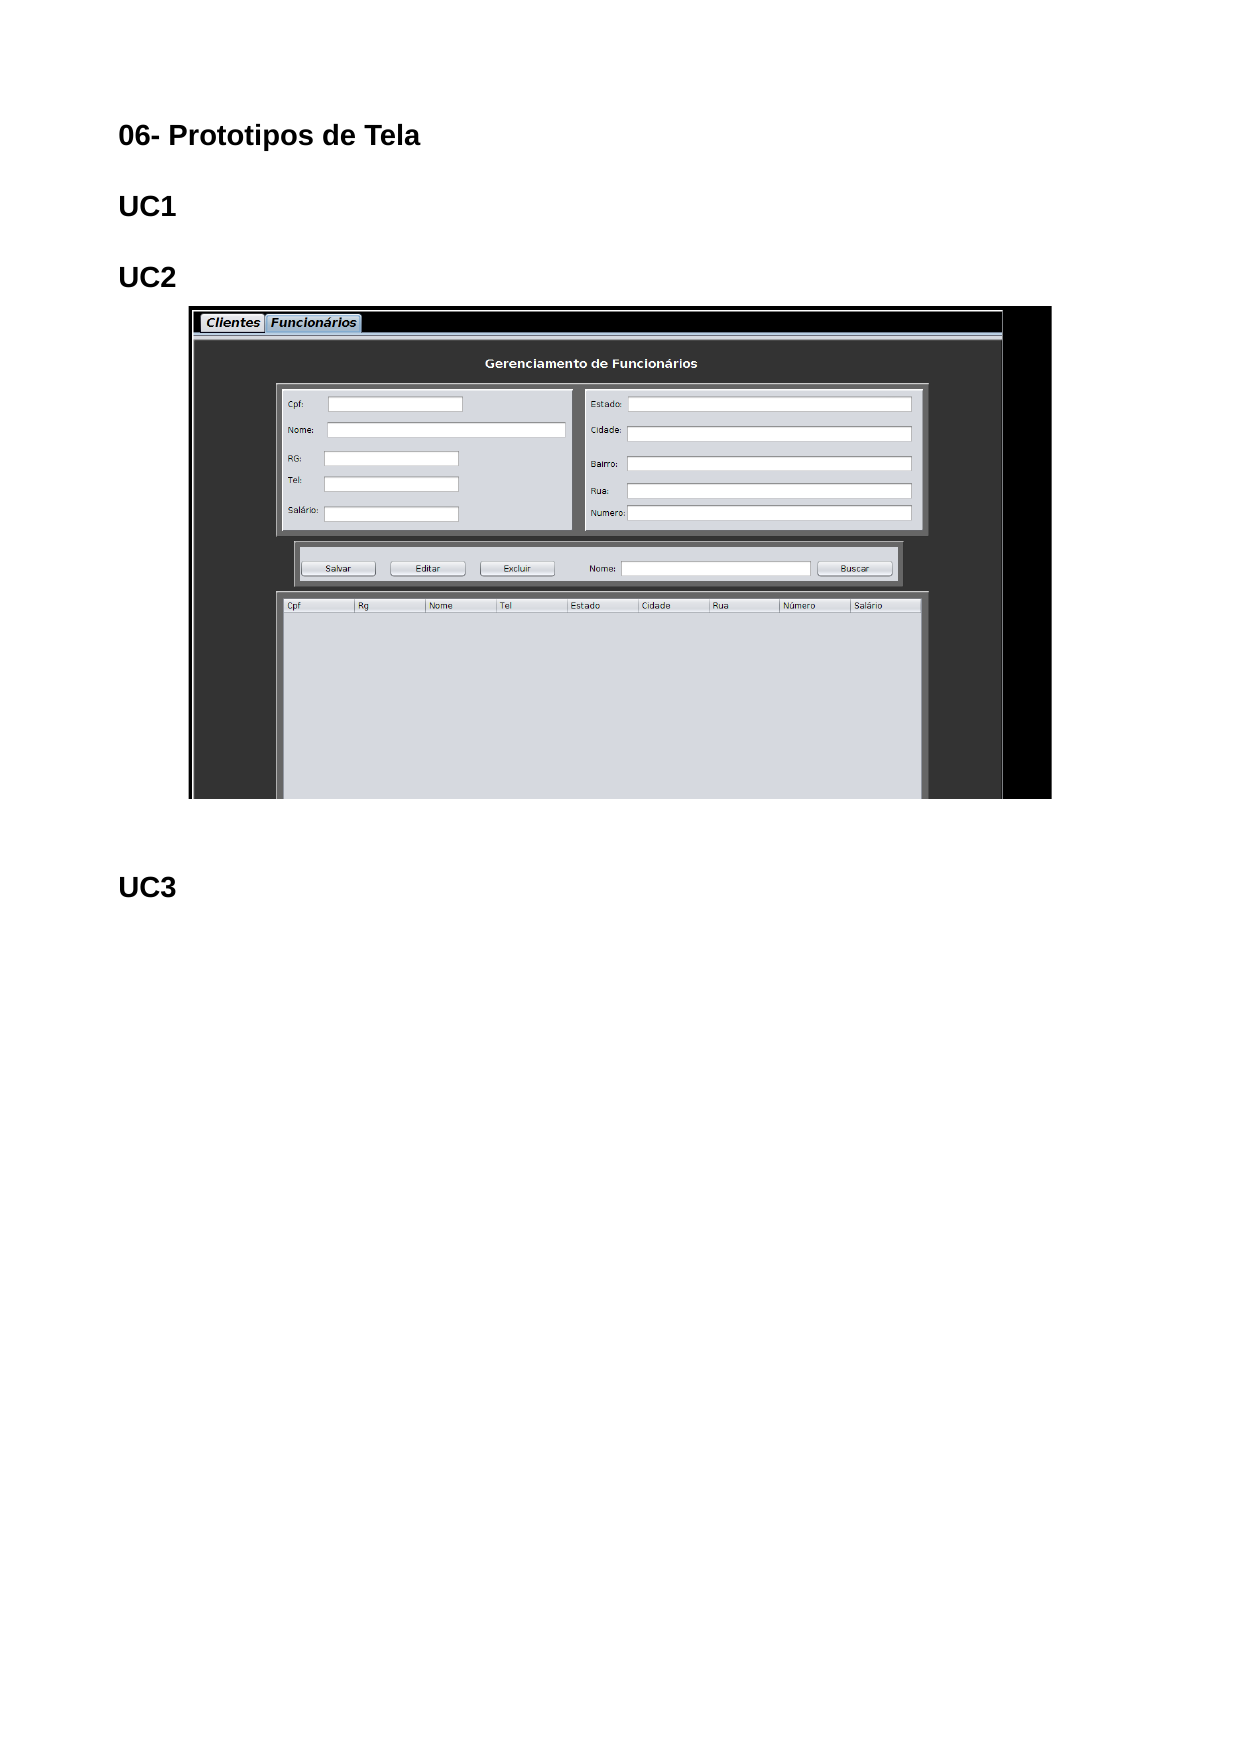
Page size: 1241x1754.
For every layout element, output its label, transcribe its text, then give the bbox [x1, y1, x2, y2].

subtitle UC1 [118, 189, 1122, 223]
picture [188, 306, 1052, 799]
subtitle UC2 [118, 260, 1122, 294]
subtitle 06- Prototipos de Tela [118, 118, 1122, 152]
subtitle UC3 [118, 870, 1122, 904]
